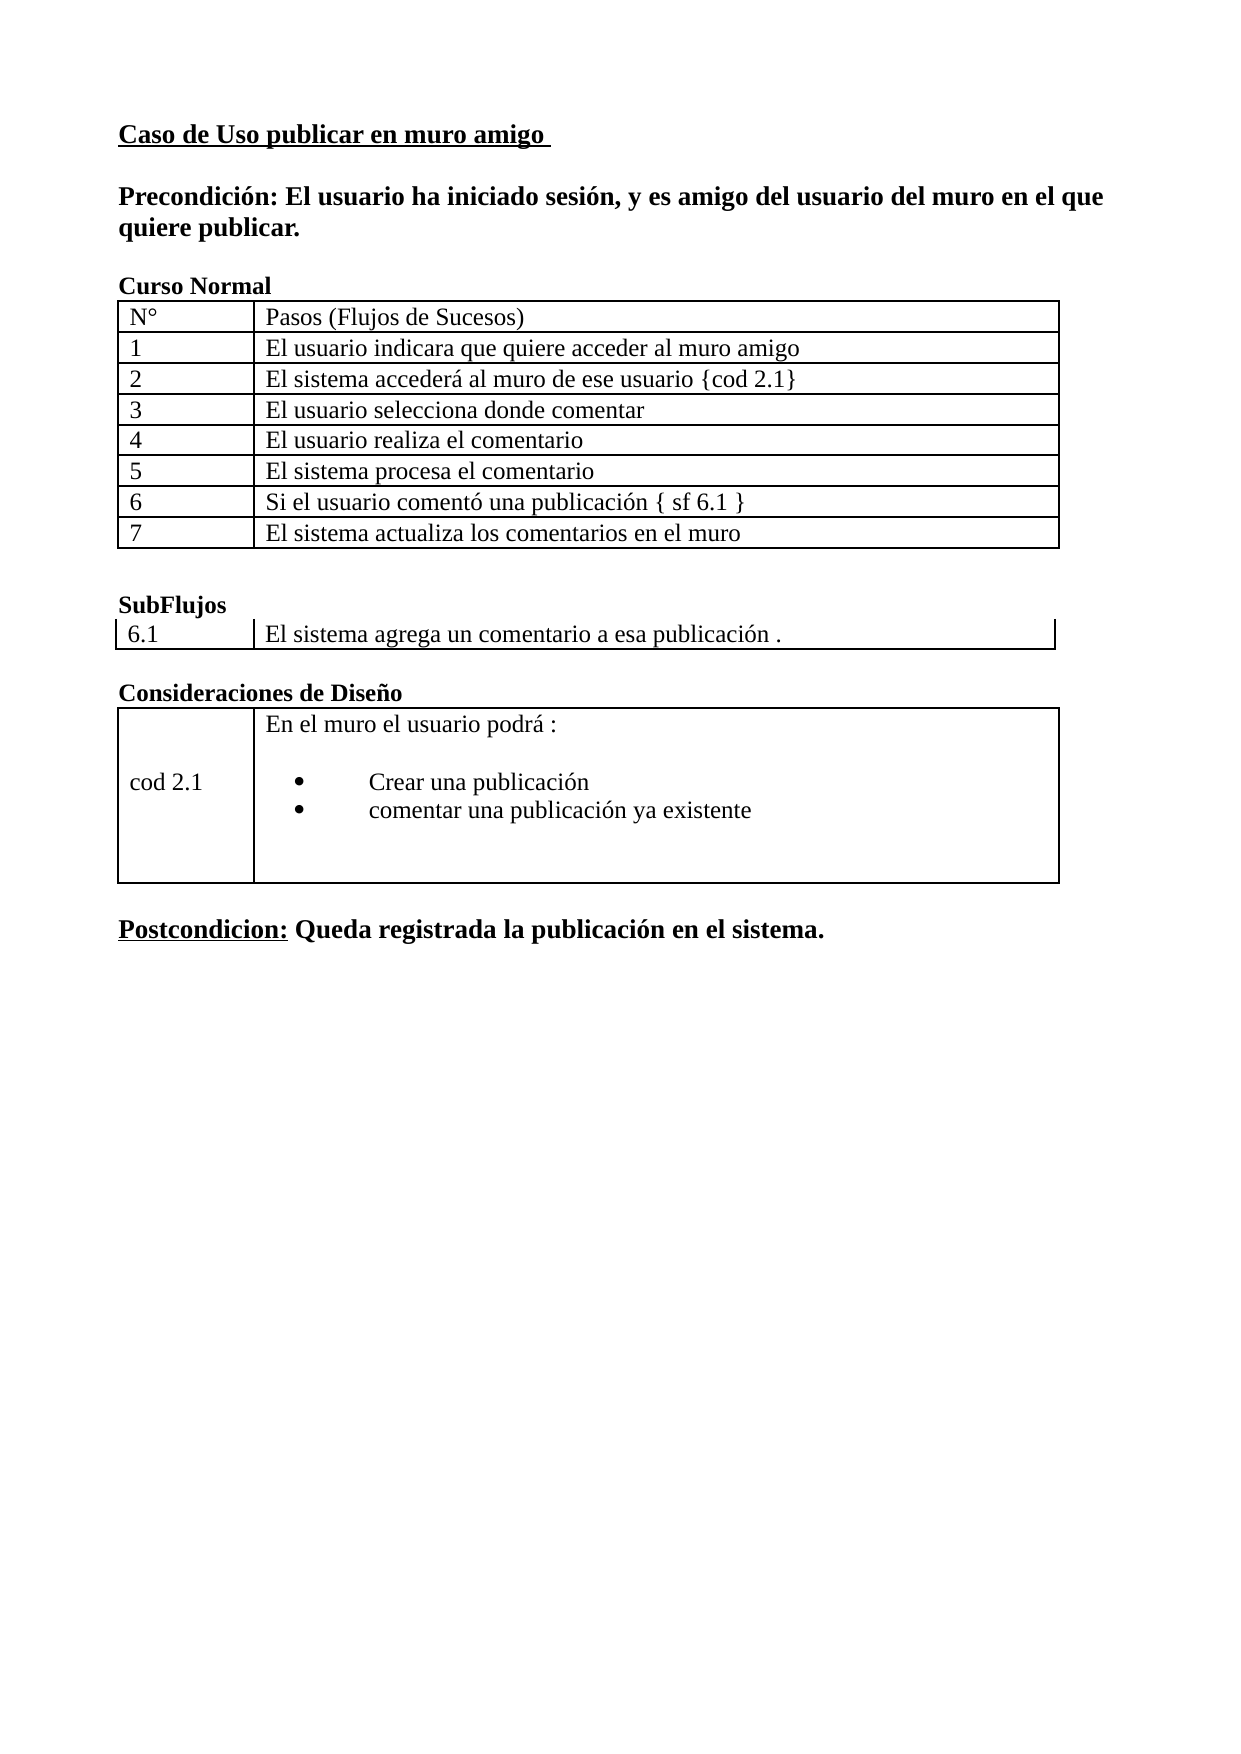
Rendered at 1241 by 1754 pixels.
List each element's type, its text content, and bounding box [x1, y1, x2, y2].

table_cell 6 [119, 487, 253, 516]
table_cell 4 [119, 426, 253, 454]
table_cell 7 [119, 518, 253, 547]
table_cell El usuario indicara que quiere acceder al muro amigo [255, 333, 1058, 362]
table_header N° [119, 302, 253, 331]
table_cell El usuario realiza el comentario [255, 426, 1058, 454]
table_cell 1 [119, 333, 253, 362]
table_header El sistema agrega un comentario a esa publicación . [255, 619, 1054, 648]
text Curso Normal [118, 271, 1122, 300]
table_header Pasos (Flujos de Sucesos) [255, 302, 1058, 331]
table_cell 3 [119, 395, 253, 423]
table_header En el muro el usuario podrá : Crear una publicación comentar una publicación ya existente [255, 709, 1058, 882]
table_cell Si el usuario comentó una publicación { sf 6.1 } [255, 487, 1058, 516]
text SubFlujos [118, 590, 1122, 619]
table_cell 5 [119, 456, 253, 485]
table_cell El usuario selecciona donde comentar [255, 395, 1058, 423]
text Postcondicion: Queda registrada la publicación en el sistema. [118, 913, 1122, 944]
text Consideraciones de Diseño [118, 678, 1122, 707]
table_header 6.1 [117, 619, 253, 648]
table_cell El sistema actualiza los comentarios en el muro [255, 518, 1058, 547]
table_cell El sistema procesa el comentario [255, 456, 1058, 485]
table_header cod 2.1 [119, 709, 253, 882]
table_cell El sistema accederá al muro de ese usuario {cod 2.1} [255, 364, 1058, 393]
text Caso de Uso publicar en muro amigo [118, 118, 1122, 149]
text Precondición: El usuario ha iniciado sesión, y es amigo del usuario del muro en el que quiere publicar. [118, 180, 1122, 243]
table_cell 2 [119, 364, 253, 393]
